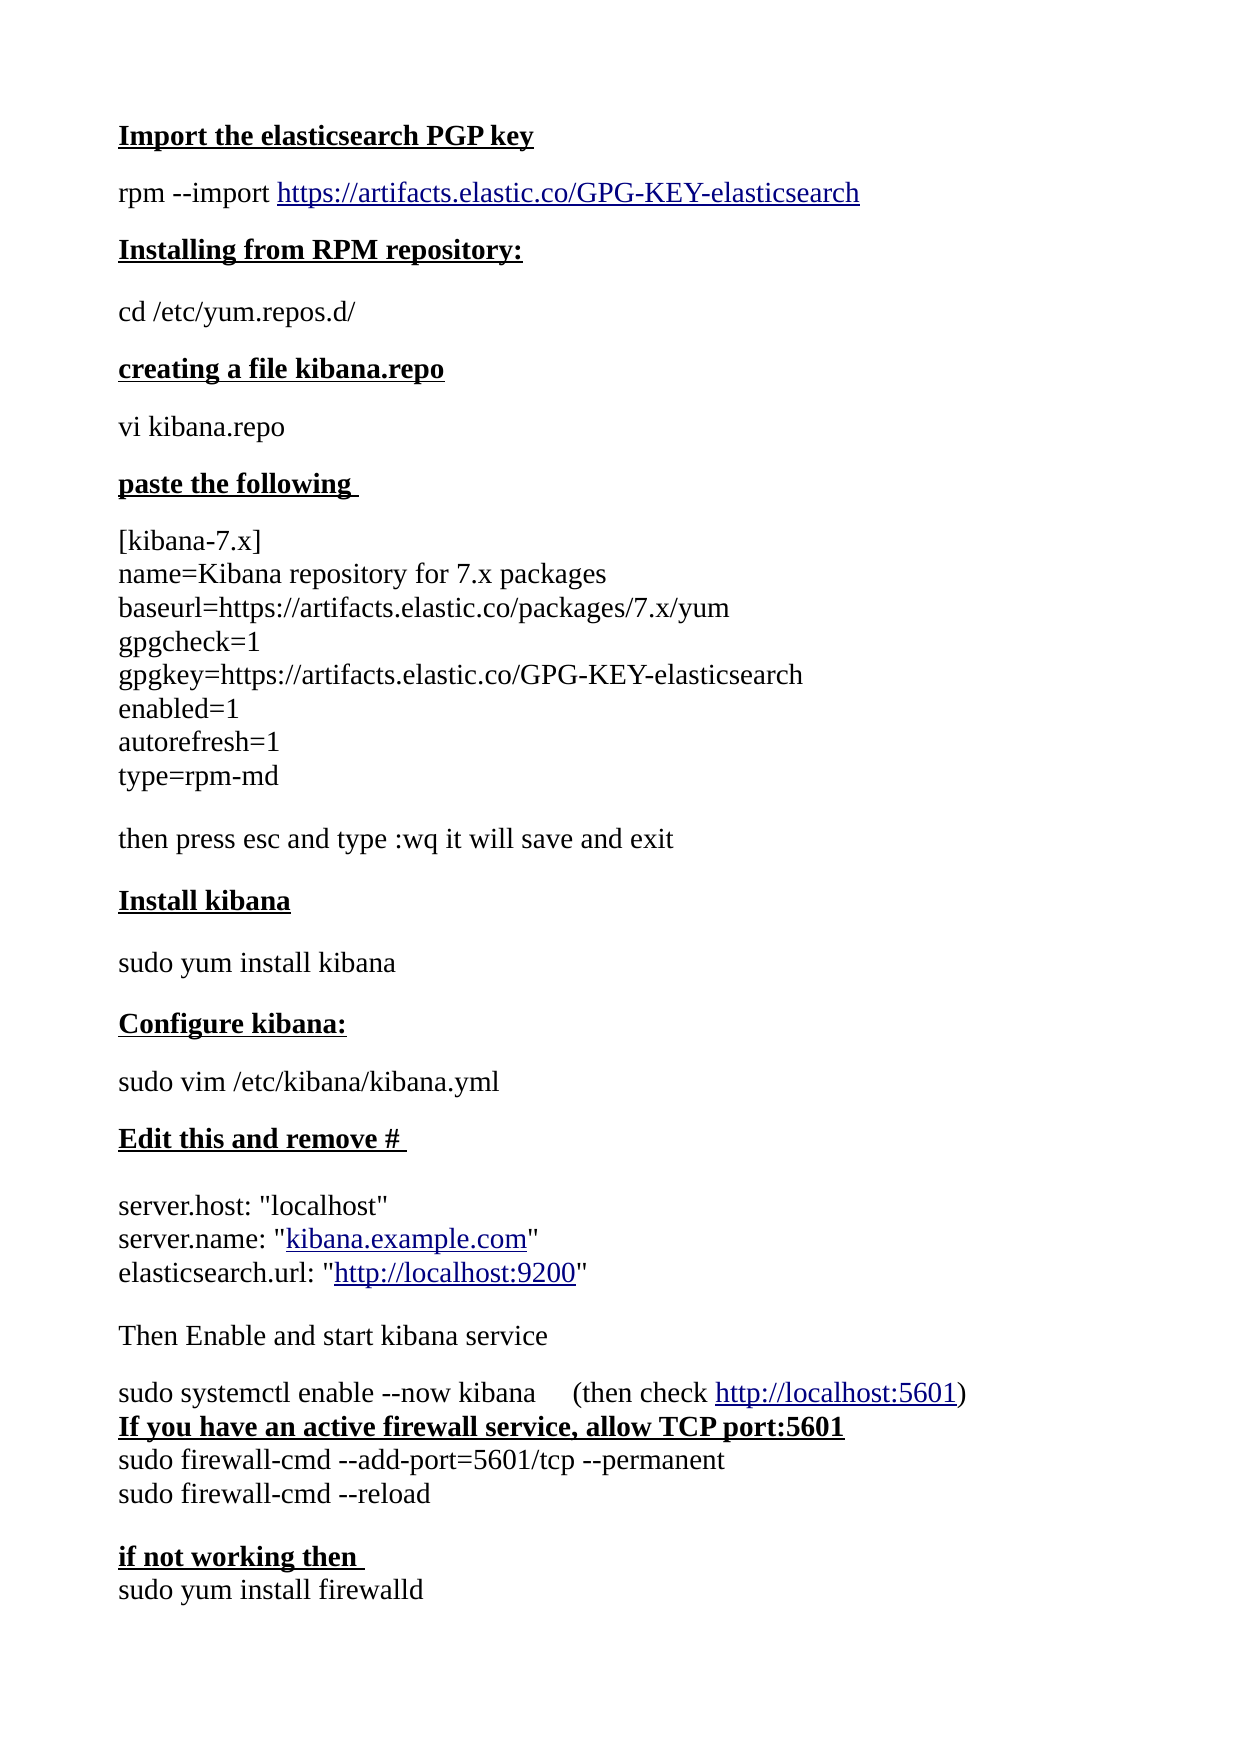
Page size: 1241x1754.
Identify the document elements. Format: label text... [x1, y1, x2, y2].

text rpm --import https://artifacts.elastic.co/GPG-KEY-elasticsearch [118, 175, 1122, 209]
text vi kibana.repo [118, 409, 1122, 442]
text gpgcheck=1 [118, 624, 1122, 657]
text gpgkey=https://artifacts.elastic.co/GPG-KEY-elasticsearch [118, 657, 1122, 691]
text sudo firewall-cmd --reload [118, 1476, 1122, 1509]
text elasticsearch.url: "http://localhost:9200" [118, 1255, 1122, 1289]
text Configure kibana: [118, 1007, 1122, 1040]
text enabled=1 [118, 691, 1122, 724]
text [kibana-7.x] [118, 523, 1122, 557]
text type=rpm-md [118, 758, 1122, 791]
text if not working then [118, 1539, 1122, 1572]
text then press esc and type :wq it will save and exit [118, 821, 1122, 854]
text Install kibana [118, 883, 1122, 916]
text creating a file kibana.repo [118, 352, 1122, 385]
text sudo vim /etc/kibana/kibana.yml [118, 1064, 1122, 1097]
text autorefresh=1 [118, 724, 1122, 758]
text Then Enable and start kibana service [118, 1318, 1122, 1352]
text sudo yum install firewalld [118, 1572, 1122, 1606]
text paste the following [118, 466, 1122, 499]
text cd /etc/yum.repos.d/ [118, 294, 1122, 328]
text Import the elasticsearch PGP key [118, 118, 1122, 152]
text server.host: "localhost" [118, 1188, 1122, 1222]
text sudo yum install kibana [118, 945, 1122, 978]
text sudo firewall-cmd --add-port=5601/tcp --permanent [118, 1442, 1122, 1476]
text If you have an active firewall service, allow TCP port:5601 [118, 1409, 1122, 1442]
text name=Kibana repository for 7.x packages [118, 557, 1122, 590]
text Installing from RPM repository: [118, 232, 1122, 266]
text sudo systemctl enable --now kibana (then check http://localhost:5601) [118, 1375, 1122, 1409]
text server.name: "kibana.example.com" [118, 1222, 1122, 1255]
text Edit this and remove # [118, 1121, 1122, 1154]
text baseurl=https://artifacts.elastic.co/packages/7.x/yum [118, 590, 1122, 624]
